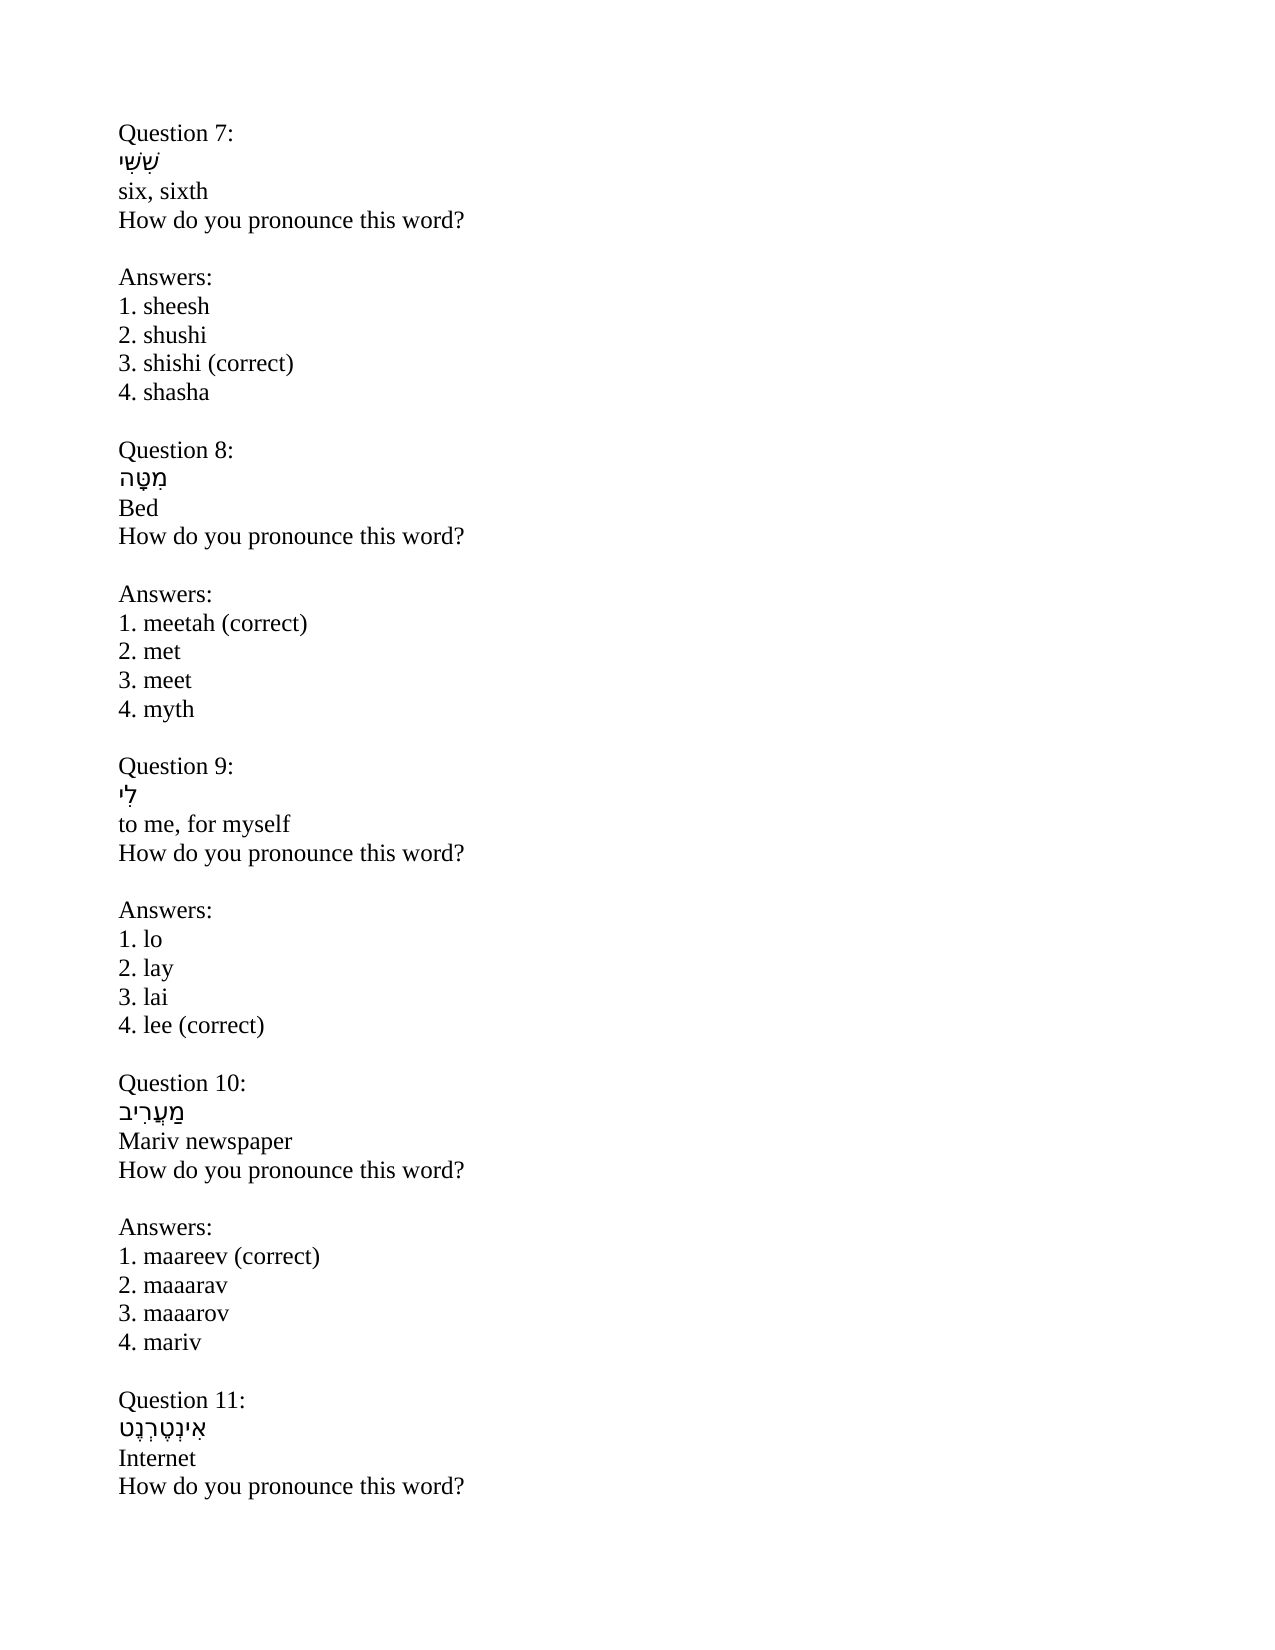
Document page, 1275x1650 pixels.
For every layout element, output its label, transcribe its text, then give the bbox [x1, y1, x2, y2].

text How do you pronounce this word? [118, 1155, 1157, 1183]
text to me, for myself [118, 809, 1157, 838]
text 3. shishi (correct) [118, 348, 1157, 377]
text Mariv newspaper [118, 1126, 1157, 1155]
text מַעֲרִיב [118, 1097, 1157, 1126]
text Answers: [118, 579, 1157, 608]
text לִי [118, 780, 1157, 809]
text Internet [118, 1443, 1157, 1471]
text Question 7: [118, 118, 1157, 147]
text 4. myth [118, 694, 1157, 723]
text אִינְטֶרְנֶט [118, 1413, 1157, 1443]
text Question 11: [118, 1385, 1157, 1413]
text Answers: [118, 896, 1157, 924]
text 2. shushi [118, 320, 1157, 348]
text Question 8: [118, 435, 1157, 463]
text How do you pronounce this word? [118, 205, 1157, 233]
text six, sixth [118, 176, 1157, 205]
text 1. meetah (correct) [118, 608, 1157, 636]
text 4. lee (correct) [118, 1011, 1157, 1039]
text 3. meet [118, 665, 1157, 694]
text Answers: [118, 262, 1157, 291]
text מִטָּה [118, 463, 1157, 493]
text How do you pronounce this word? [118, 1471, 1157, 1500]
text 1. lo [118, 924, 1157, 953]
text 2. maaarav [118, 1270, 1157, 1298]
text 3. lai [118, 982, 1157, 1011]
text 1. sheesh [118, 291, 1157, 320]
text Bed [118, 493, 1157, 521]
text How do you pronounce this word? [118, 838, 1157, 867]
text 4. shasha [118, 377, 1157, 406]
text 3. maaarov [118, 1298, 1157, 1327]
text Question 10: [118, 1068, 1157, 1097]
text 2. lay [118, 953, 1157, 982]
text 2. met [118, 636, 1157, 665]
text שִׁשִּׁי [118, 147, 1157, 176]
text 4. mariv [118, 1327, 1157, 1356]
text How do you pronounce this word? [118, 521, 1157, 550]
text Question 9: [118, 751, 1157, 780]
text Answers: [118, 1212, 1157, 1241]
text 1. maareev (correct) [118, 1241, 1157, 1270]
